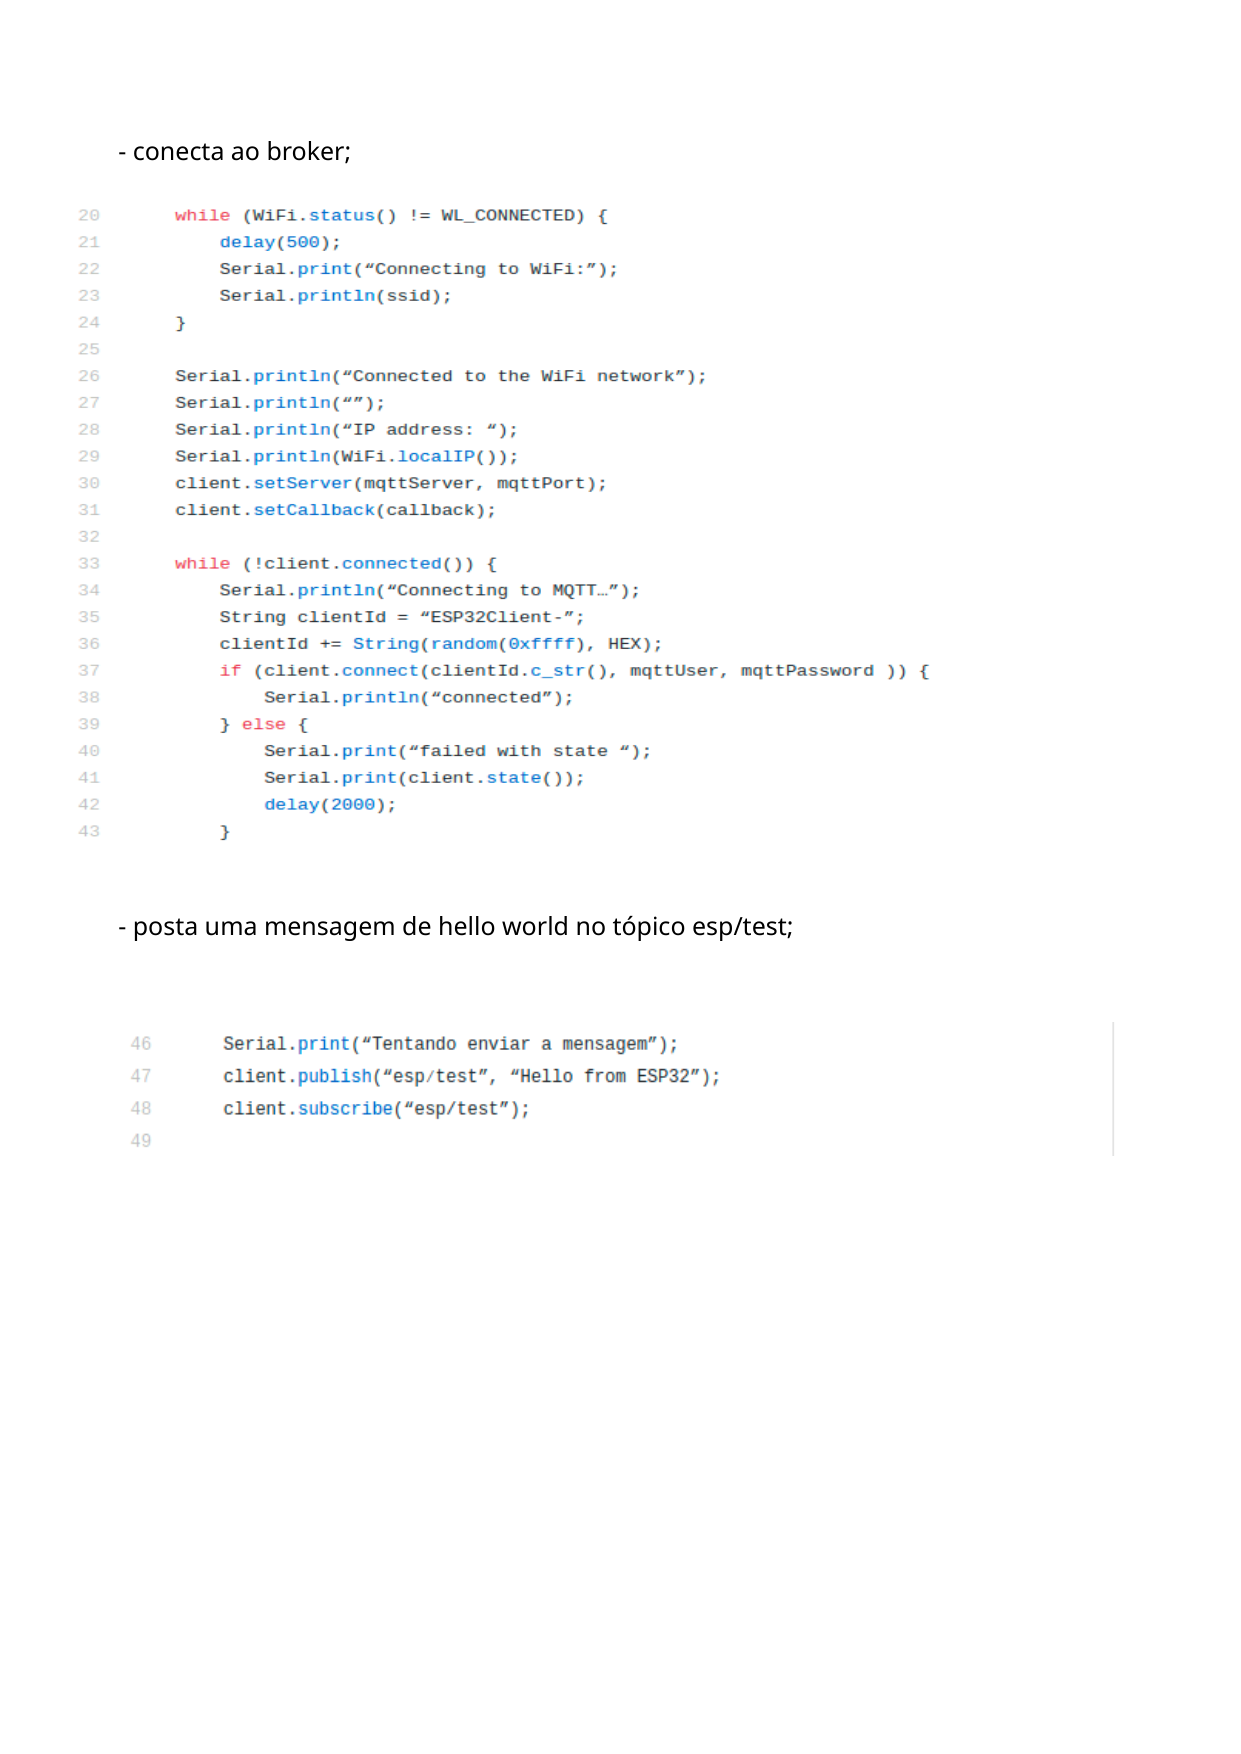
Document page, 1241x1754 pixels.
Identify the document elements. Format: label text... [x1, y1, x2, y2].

text - conecta ao broker; [118, 118, 1122, 168]
picture [65, 195, 1094, 845]
text - posta uma mensagem de hello world no tópico esp/test; [118, 893, 1122, 943]
picture [118, 1022, 1123, 1156]
